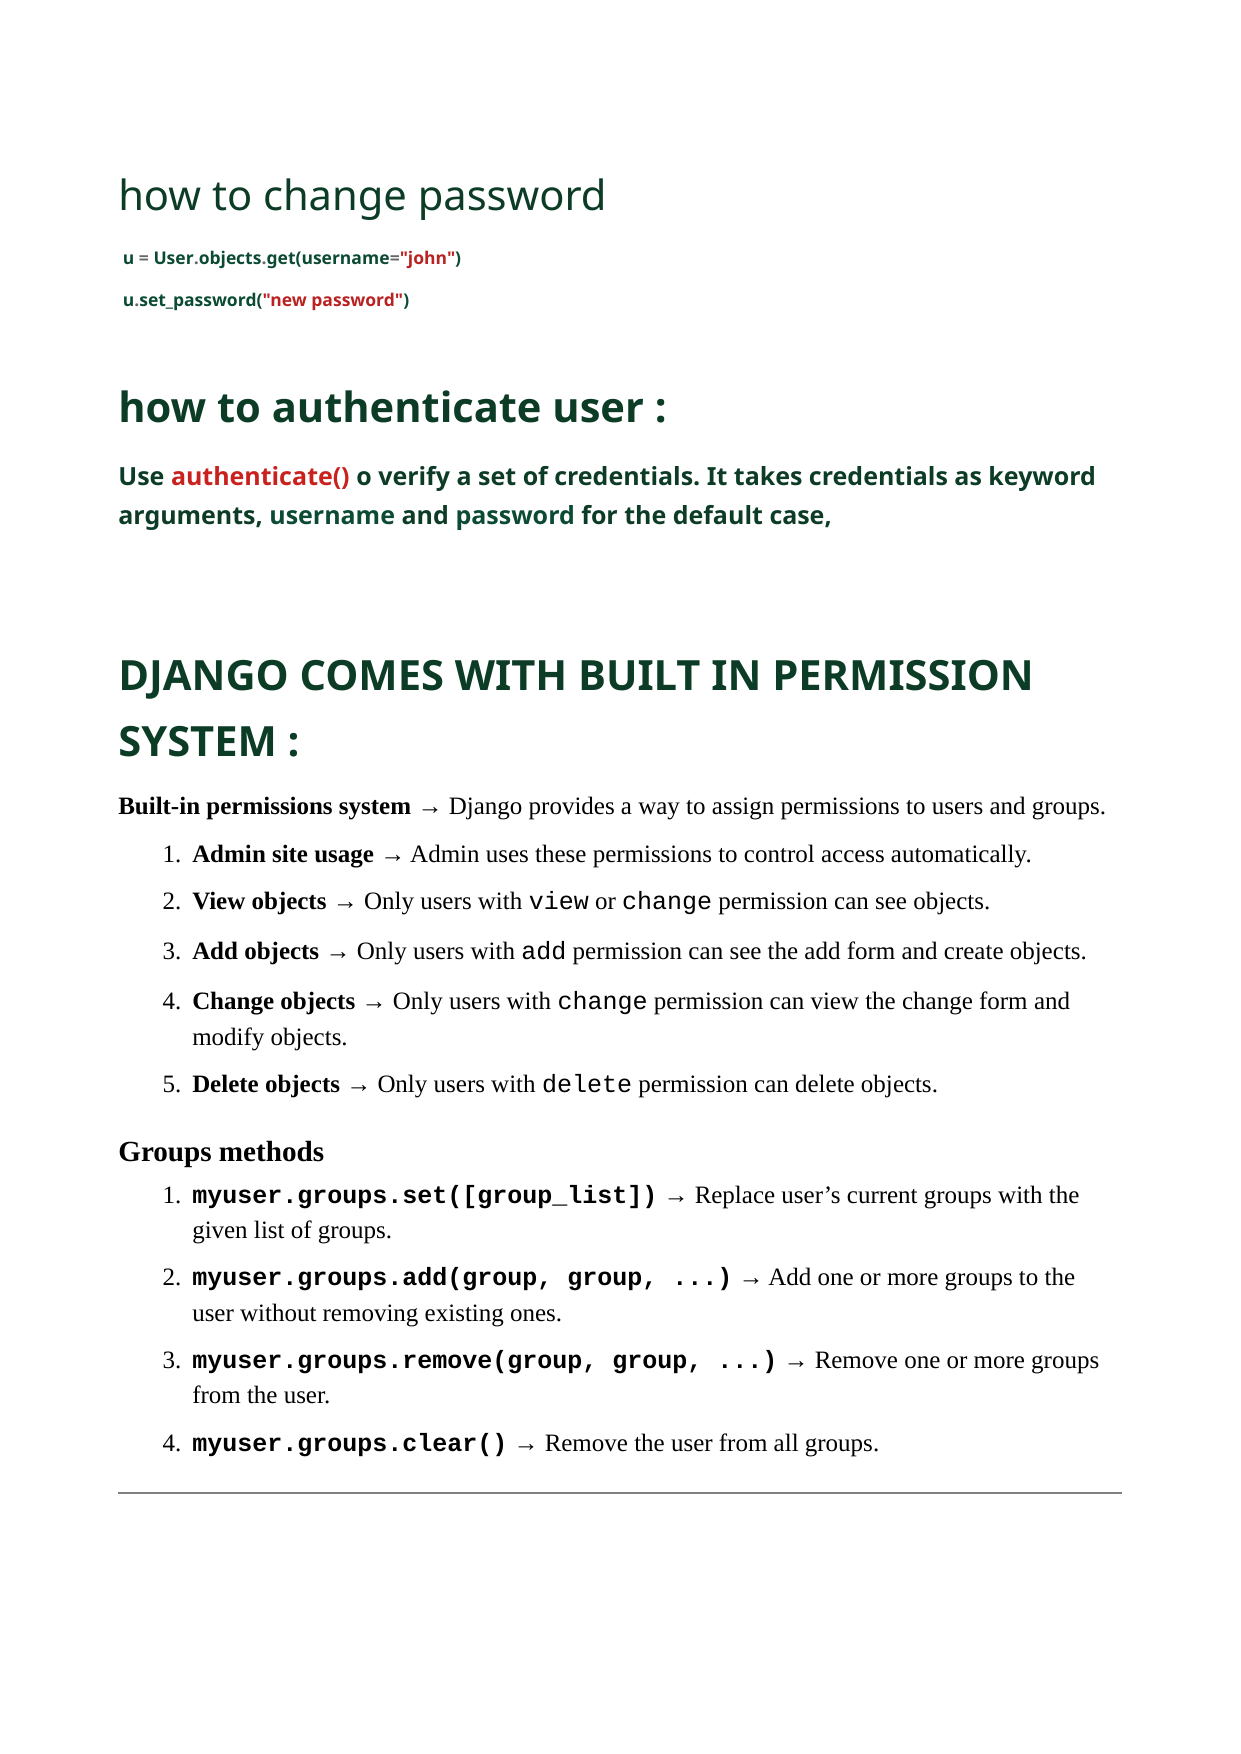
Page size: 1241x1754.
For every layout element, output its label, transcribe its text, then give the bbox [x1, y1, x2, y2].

list Change objects → Only users with change permission can view the change form and modify objects. [162, 986, 1122, 1050]
list myuser.groups.clear() → Remove the user from all groups. [162, 1428, 1122, 1459]
list Delete objects → Only users with delete permission can delete objects. [162, 1069, 1122, 1100]
text u = User.objects.get(username="john") [118, 246, 1122, 269]
text Built-in permissions system → Django provides a way to assign permissions to users and groups. [118, 791, 1122, 820]
text u.set_password("new password") [118, 288, 1097, 312]
text how to authenticate user : [118, 378, 1122, 435]
text Use authenticate() o verify a set of credentials. It takes credentials as keyword arguments, username and password for the default case, [118, 458, 1122, 531]
subtitle Groups methods [118, 1134, 1122, 1167]
list View objects → Only users with view or change permission can see objects. [162, 886, 1122, 917]
list myuser.groups.set([group_list]) → Replace user’s current groups with the given list of groups. [162, 1180, 1122, 1244]
text DJANGO COMES WITH BUILT IN PERMISSION SYSTEM : [118, 646, 1122, 768]
list myuser.groups.remove(group, group, ...) → Remove one or more groups from the user. [162, 1345, 1122, 1409]
list Add objects → Only users with add permission can see the add form and create objects. [162, 936, 1122, 967]
text how to change password [118, 166, 1122, 222]
list Admin site usage → Admin uses these permissions to control access automatically. [162, 839, 1122, 868]
list myuser.groups.add(group, group, ...) → Add one or more groups to the user without removing existing ones. [162, 1262, 1122, 1326]
